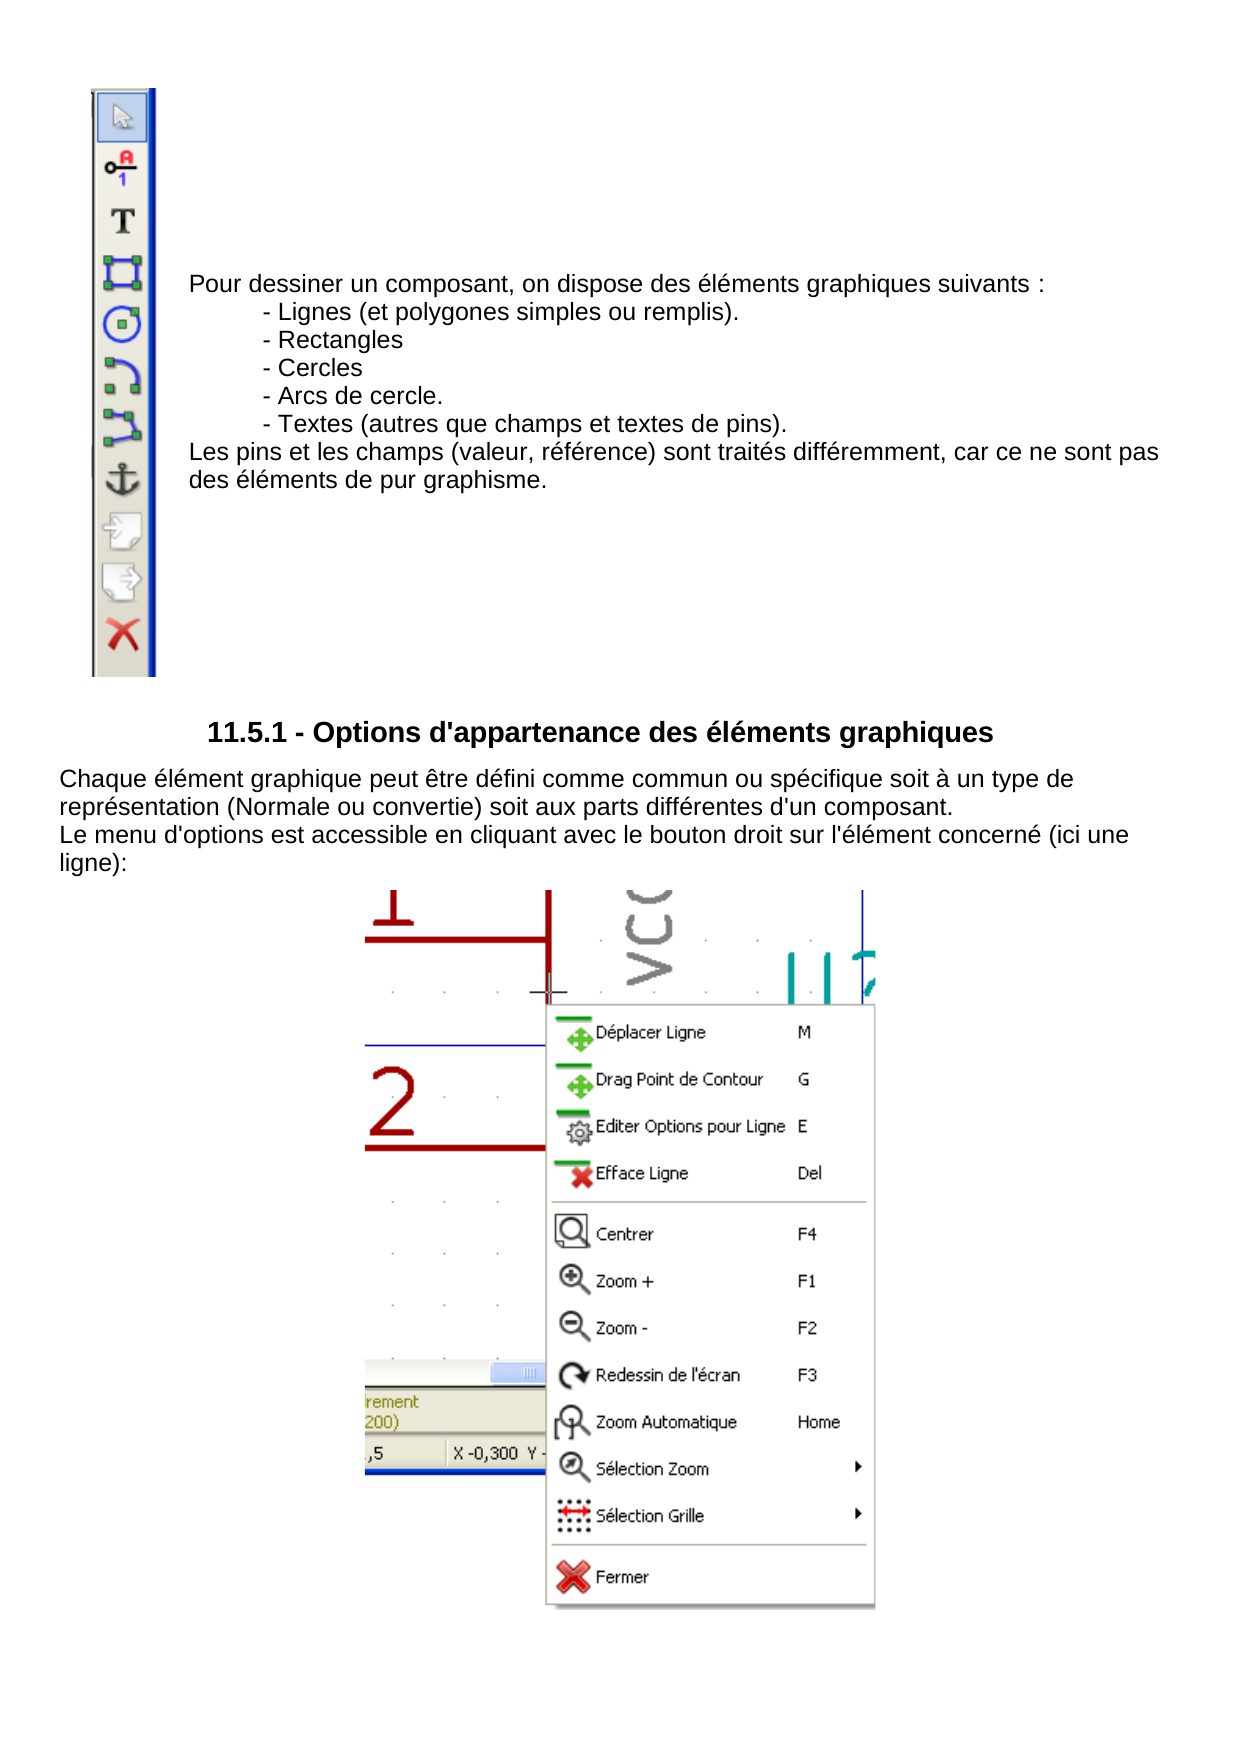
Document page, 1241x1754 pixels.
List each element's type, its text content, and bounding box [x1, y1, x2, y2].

subtitle Options d'appartenance des éléments graphiques [133, 716, 1181, 748]
table_header [59, 89, 91, 676]
text Le menu d'options est accessible en cliquant avec le bouton droit sur l'élément concerné (ici une ligne): [59, 821, 1181, 877]
picture [91, 88, 157, 677]
table_header [157, 89, 188, 676]
picture [364, 890, 876, 1610]
table_header Pour dessiner un composant, on dispose des éléments graphiques suivants : - Lignes (et polygones simples ou remplis). - Rectangles - Cercles - Arcs de cercle. - Textes (autres que champs et textes de pins). Les pins et les champs (valeur, référence) sont traités différemment, car ce ne sont pas des éléments de pur graphisme. [189, 89, 1181, 676]
text Chaque élément graphique peut être défini comme commun ou spécifique soit à un type de représentation (Normale ou convertie) soit aux parts différentes d'un composant. [59, 765, 1181, 821]
